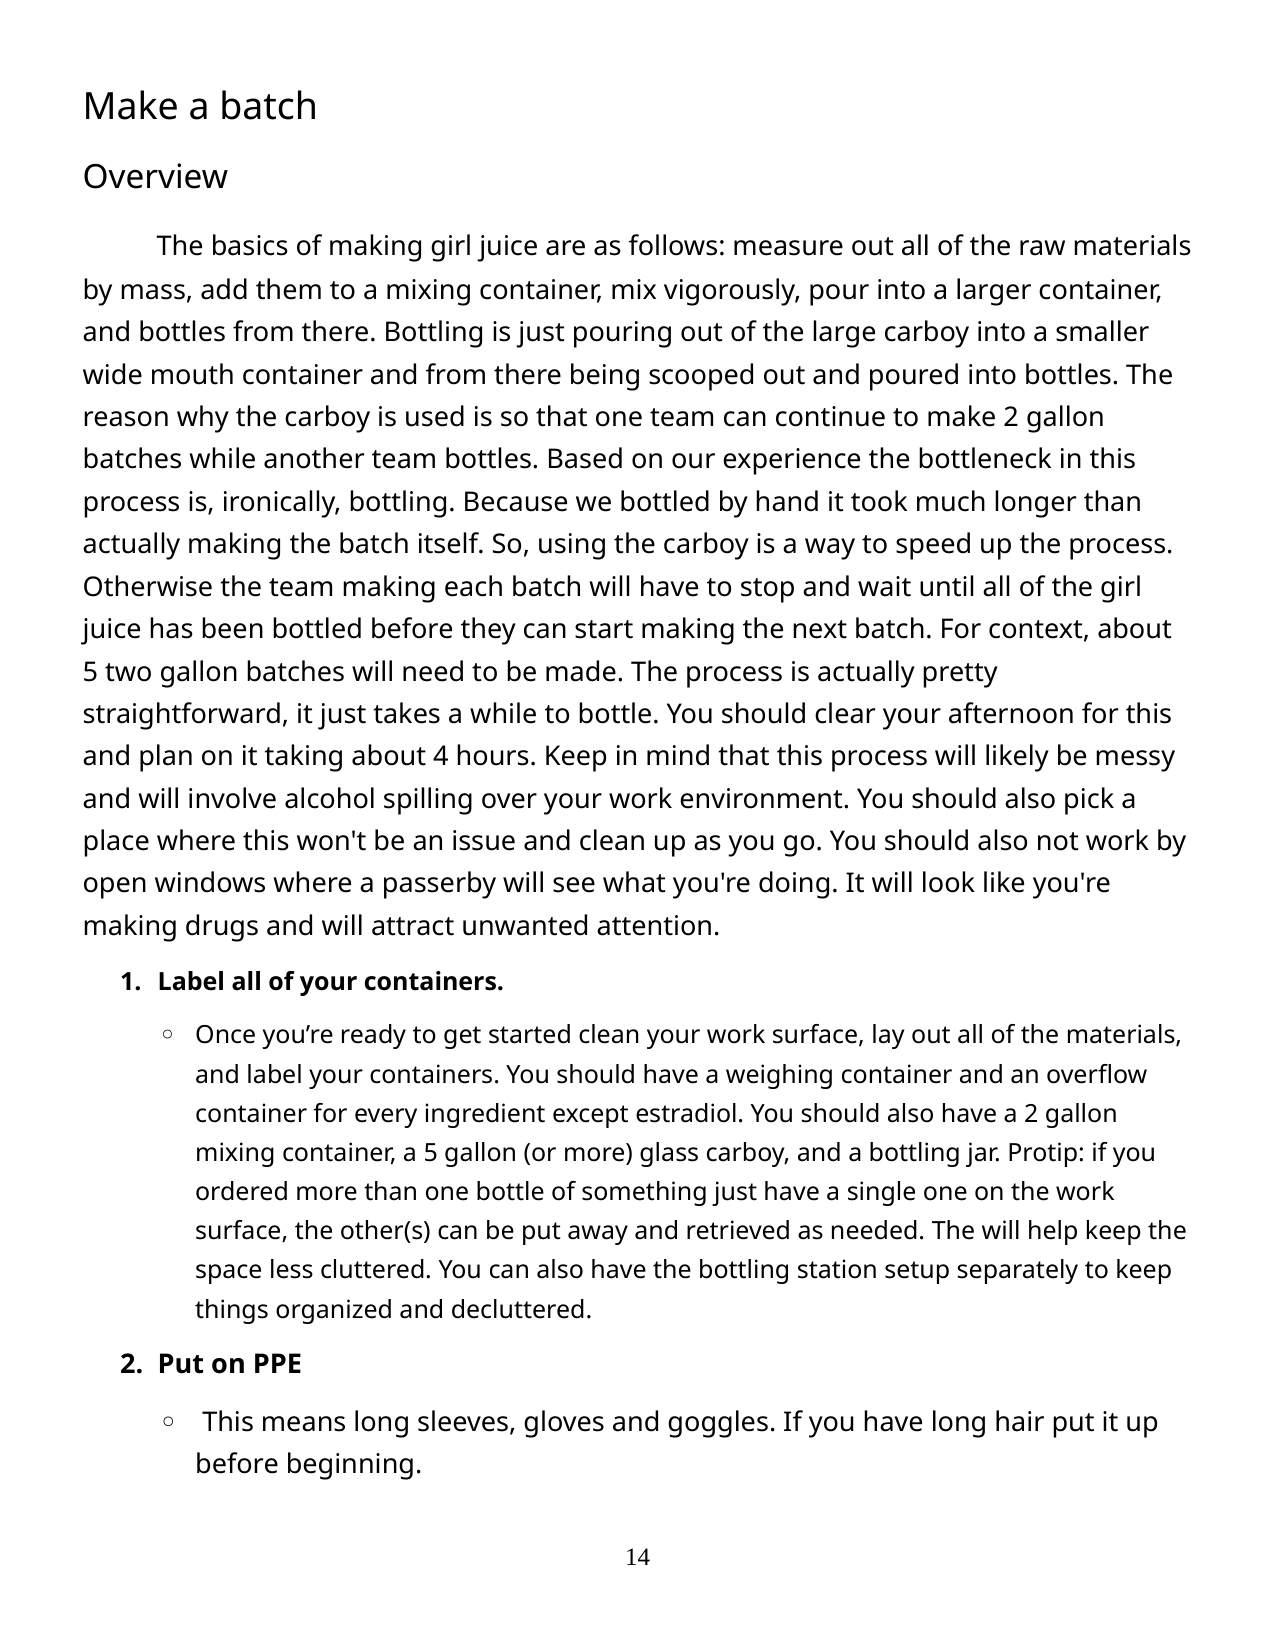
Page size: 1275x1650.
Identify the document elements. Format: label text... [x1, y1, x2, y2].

text The basics of making girl juice are as follows: measure out all of the raw materials by mass, add them to a mixing container, mix vigorously, pour into a larger container, and bottles from there. Bottling is just pouring out of the large carboy into a smaller wide mouth container and from there being scooped out and poured into bottles. The reason why the carboy is used is so that one team can continue to make 2 gallon batches while another team bottles. Based on our experience the bottleneck in this process is, ironically, bottling. Because we bottled by hand it took much longer than actually making the batch itself. So, using the carboy is a way to speed up the process. Otherwise the team making each batch will have to stop and wait until all of the girl juice has been bottled before they can start making the next batch. For context, about 5 two gallon batches will need to be made. The process is actually pretty straightforward, it just takes a while to bottle. You should clear your afternoon for this and plan on it taking about 4 hours. Keep in mind that this process will likely be messy and will involve alcohol spilling over your work environment. You should also pick a place where this won't be an issue and clean up as you go. You should also not work by open windows where a passerby will see what you're doing. It will look like you're making drugs and will attract unwanted attention. [82, 219, 1192, 943]
list This means long sleeves, gloves and goggles. If you have long hair put it up before beginning. [157, 1402, 1192, 1481]
list Put on PPE [120, 1345, 1192, 1382]
list Label all of your containers. [120, 963, 1192, 997]
text Overview [82, 153, 1192, 198]
list Once you’re ready to get started clean your work surface, lay out all of the materials, and label your containers. You should have a weighing container and an overflow container for every ingredient except estradiol. You should also have a 2 gallon mixing container, a 5 gallon (or more) glass carboy, and a bottling jar. Protip: if you ordered more than one bottle of something just have a single one on the work surface, the other(s) can be put away and retrieved as needed. The will help keep the space less cluttered. You can also have the bottling station setup separately to keep things organized and decluttered. [157, 1017, 1192, 1325]
text Make a batch [82, 79, 1192, 131]
